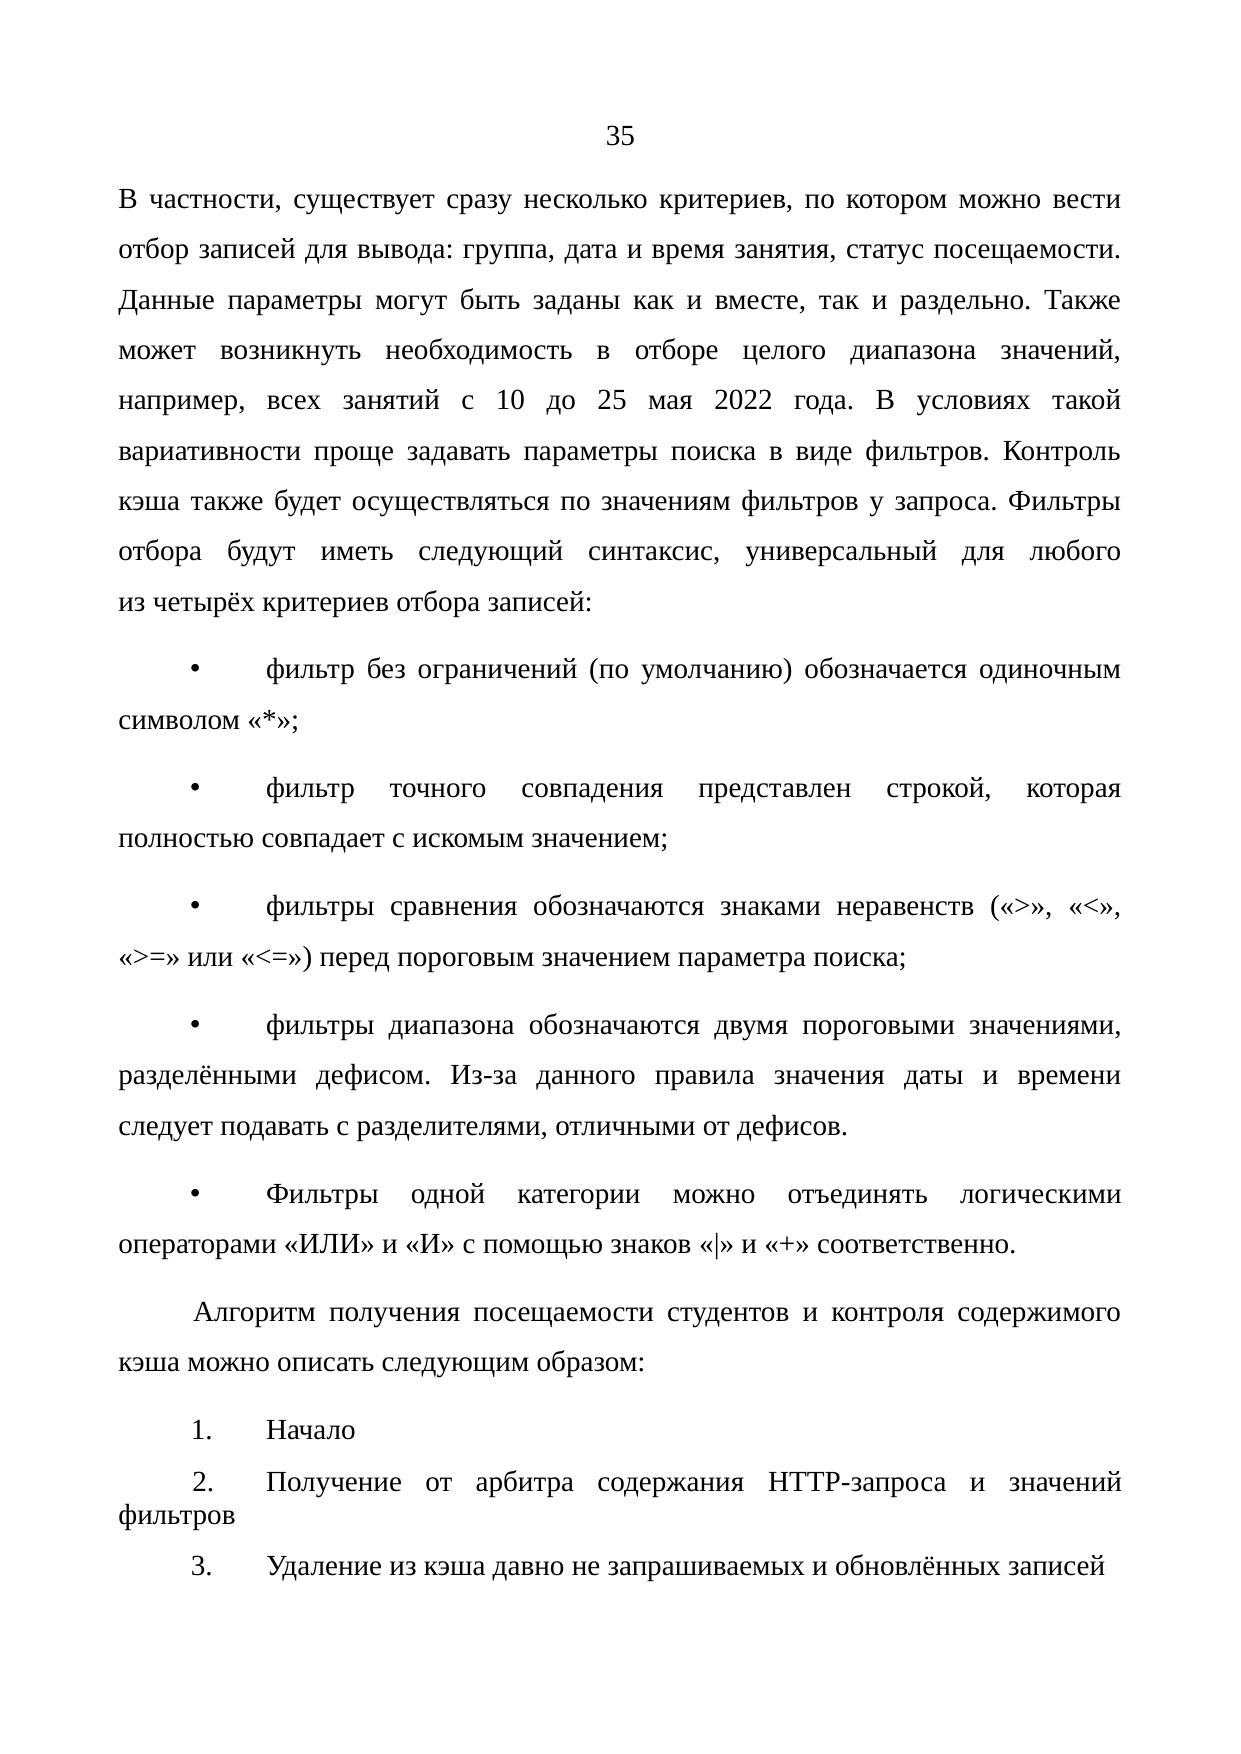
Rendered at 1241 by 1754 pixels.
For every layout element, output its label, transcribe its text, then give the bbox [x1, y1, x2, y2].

list Удаление из кэша давно не запрашиваемых и обновлённых записей [118, 1548, 1122, 1582]
list фильтры сравнения обозначаются знаками неравенств («>», «<», «>=» или «<=») перед пороговым значением параметра поиска; [118, 888, 1122, 972]
list фильтры диапазона обозначаются двумя пороговыми значениями, разделёнными дефисом. Из-за данного правила значения даты и времени следует подавать с разделителями, отличными от дефисов. [118, 1007, 1122, 1141]
list Фильтры одной категории можно отъединять логическими операторами «ИЛИ» и «И» с помощью знаков «|» и «+» соответственно. [118, 1176, 1122, 1260]
text Алгоритм получения посещаемости студентов и контроля содержимого кэша можно описать следующим образом: [118, 1294, 1122, 1378]
list Начало [118, 1412, 1122, 1446]
list фильтр без ограничений (по умолчанию) обозначается одиночным символом «*»; [118, 652, 1122, 736]
text В частности, существует сразу несколько критериев, по котором можно вести отбор записей для вывода: группа, дата и время занятия, статус посещаемости. Данные параметры могут быть заданы как и вместе, так и раздельно. Также может возникнуть необходимость в отборе целого диапазона значений, например, всех занятий с 10 до 25 мая 2022 года. В условиях такой вариативности проще задавать параметры поиска в виде фильтров. Контроль кэша также будет осуществляться по значениям фильтров у запроса. Фильтры отбора будут иметь следующий синтаксис, универсальный для любого из четырёх критериев отбора записей: [118, 181, 1122, 617]
list Получение от арбитра содержания HTTP-запроса и значений фильтров [118, 1464, 1122, 1531]
list фильтр точного совпадения представлен строкой, которая полностью совпадает с искомым значением; [118, 770, 1122, 854]
